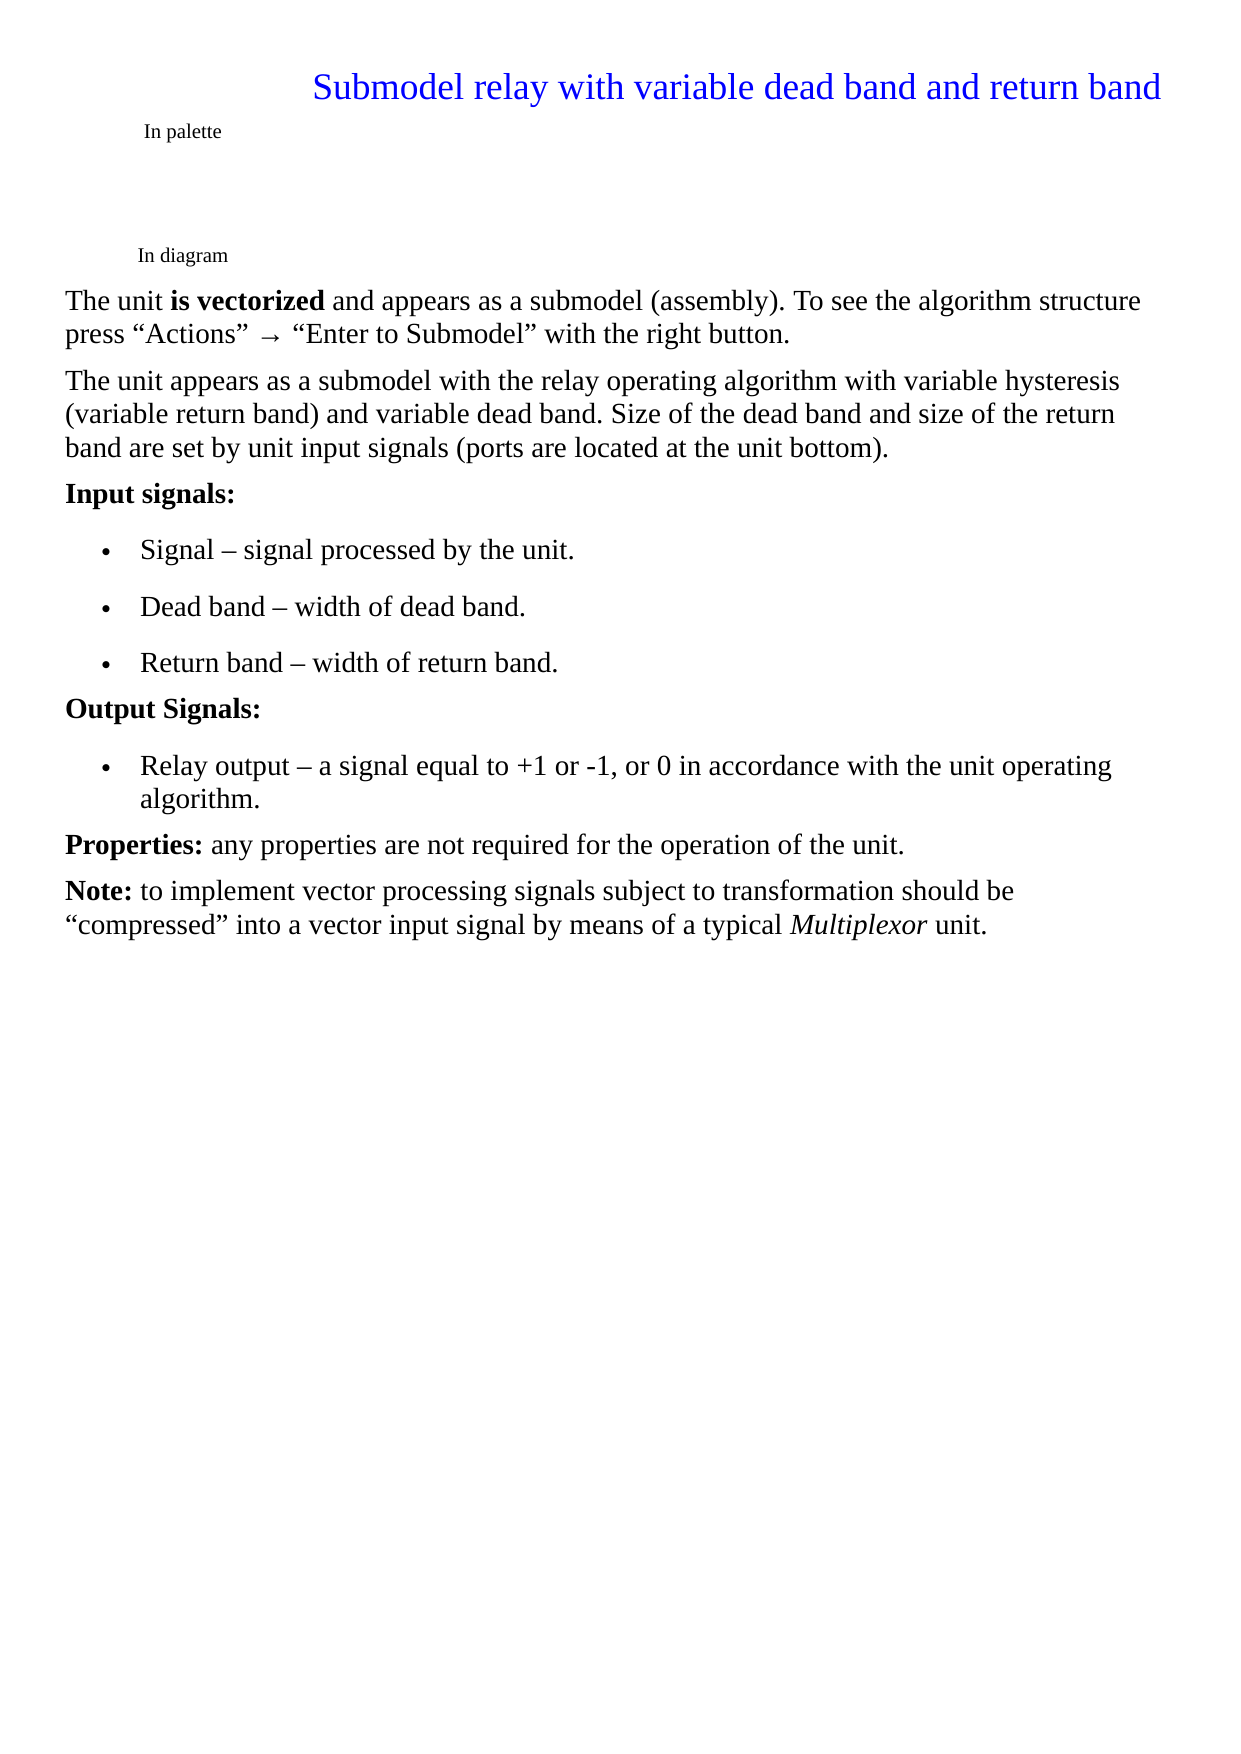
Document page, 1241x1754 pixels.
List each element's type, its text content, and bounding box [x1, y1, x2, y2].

table_header Submodel relay with variable dead band and return band [306, 59, 1181, 114]
table_cell The unit is vectorized and appears as a submodel (assembly). To see the algorithm structure press “Actions” → “Enter to Submodel” with the right button. The unit appears as a submodel with the relay operating algorithm with variable hysteresis (variable return band) and variable dead band. Size of the dead band and size of the return band are set by unit input signals (ports are located at the unit bottom). Input signals: · Signal – signal processed by the unit. · Dead band – width of dead band. · Return band – width of return band. Output Signals: · Relay output – a signal equal to +1 or -1, or 0 in accordance with the unit operating algorithm. Properties: any properties are not required for the operation of the unit. Note: to implement vector processing signals subject to transformation should be “compressed” into a vector input signal by means of a typical Multiplexor unit. [59, 278, 1181, 1005]
table_cell [306, 154, 1181, 237]
table_cell In diagram [59, 237, 306, 277]
table_cell [59, 154, 306, 237]
table_cell In palette [59, 114, 306, 154]
table_cell [306, 237, 1181, 277]
table_cell [306, 114, 1181, 154]
table_header [59, 59, 306, 114]
